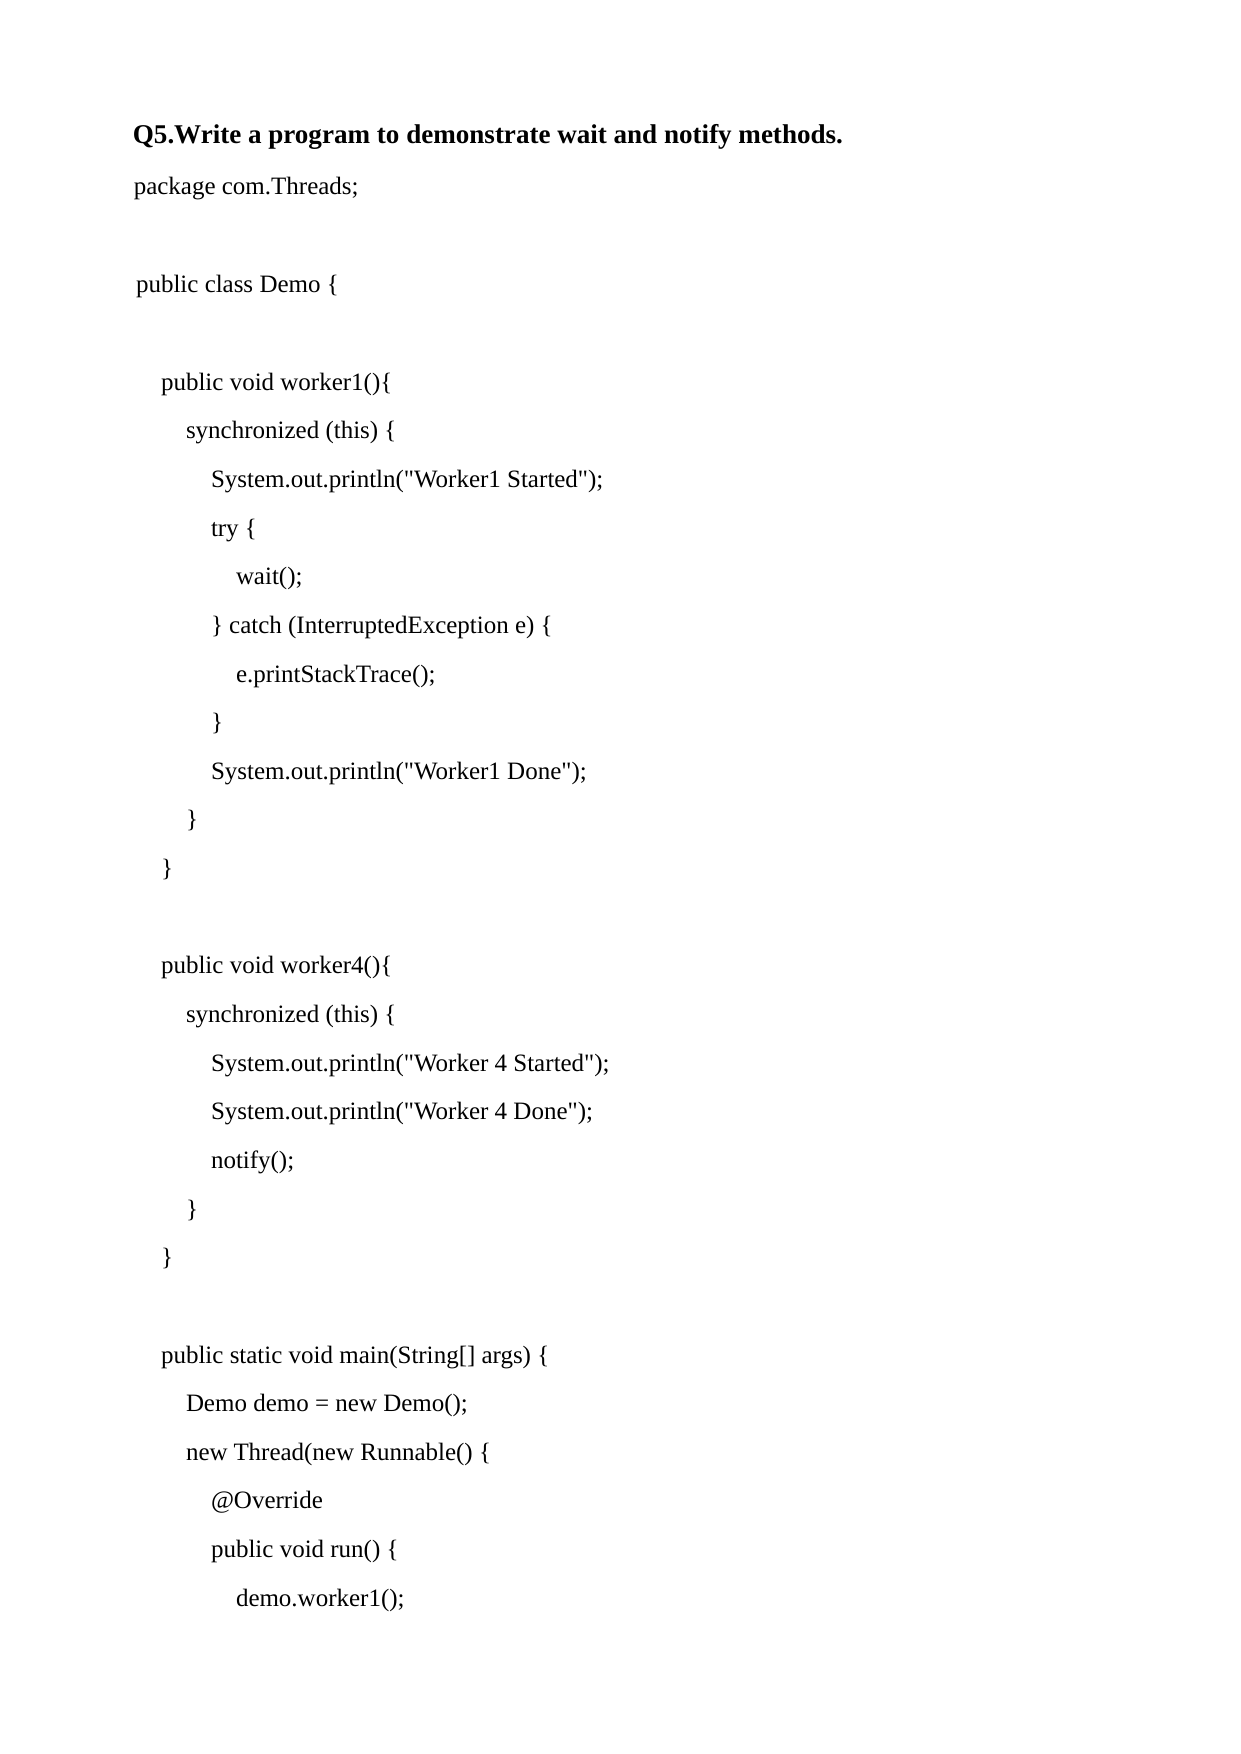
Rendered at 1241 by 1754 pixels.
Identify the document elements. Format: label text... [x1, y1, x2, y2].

text } catch (InterruptedException e) { [136, 610, 1122, 639]
text } [136, 1242, 1122, 1271]
text } [136, 1194, 1122, 1222]
text } [136, 804, 1122, 833]
text Demo demo = new Demo(); [136, 1388, 1122, 1417]
text } [136, 707, 1122, 736]
text System.out.println("Worker1 Started"); [136, 464, 1122, 493]
text public class Demo { [136, 269, 1122, 298]
text public void worker1(){ [136, 367, 1122, 396]
text synchronized (this) { [136, 415, 1122, 444]
text wait(); [136, 561, 1122, 590]
text System.out.println("Worker1 Done"); [136, 756, 1122, 785]
list Q5.Write a program to demonstrate wait and notify methods. [59, 118, 1122, 149]
text public static void main(String[] args) { [136, 1340, 1122, 1368]
text System.out.println("Worker 4 Started"); [136, 1048, 1122, 1077]
text public void worker4(){ [136, 951, 1122, 979]
text new Thread(new Runnable() { [136, 1437, 1122, 1466]
text e.printStackTrace(); [136, 659, 1122, 687]
text @Override [136, 1486, 1122, 1514]
text System.out.println("Worker 4 Done"); [136, 1096, 1122, 1125]
text demo.worker1(); [136, 1583, 1122, 1612]
text notify(); [136, 1145, 1122, 1174]
text package com.Threads; [59, 169, 1122, 201]
text public void run() { [136, 1534, 1122, 1563]
text synchronized (this) { [136, 999, 1122, 1028]
text try { [136, 513, 1122, 541]
text } [136, 853, 1122, 882]
